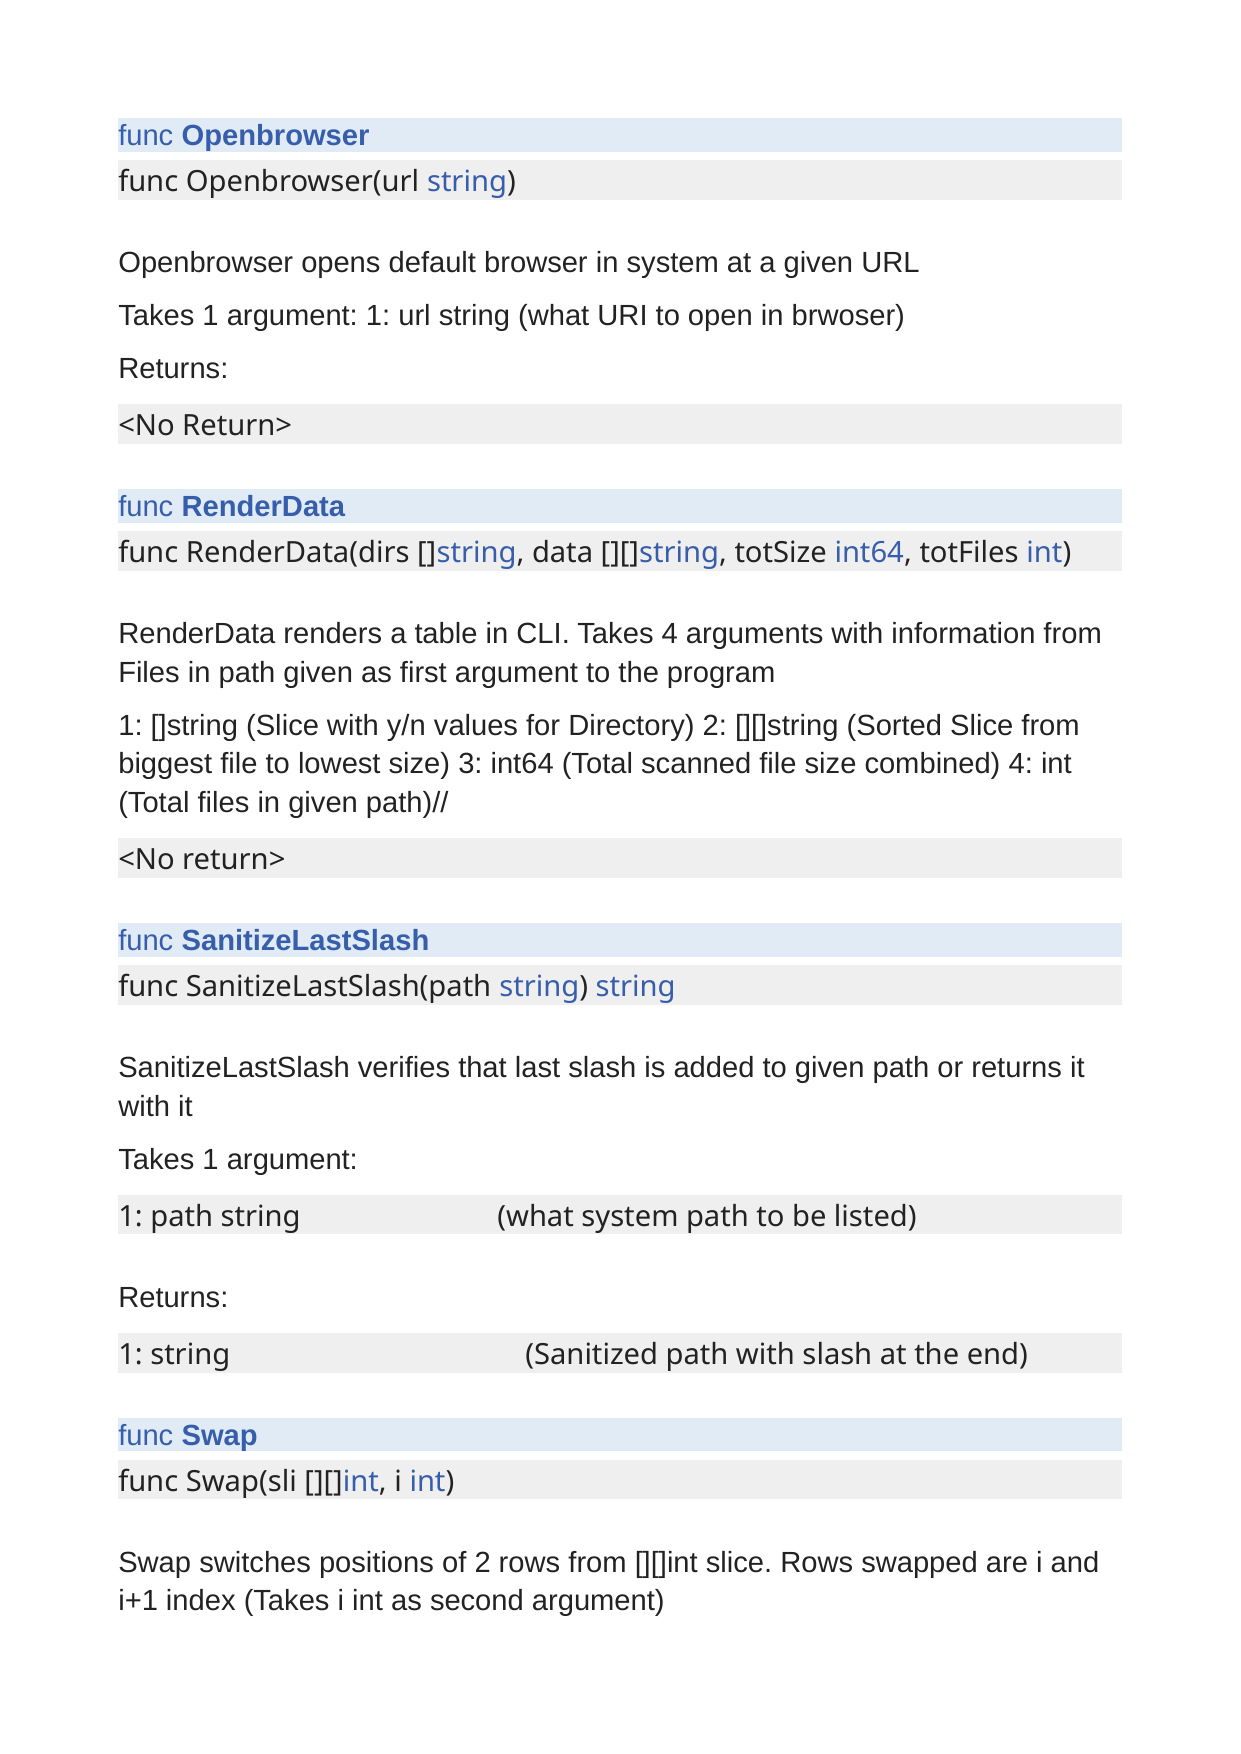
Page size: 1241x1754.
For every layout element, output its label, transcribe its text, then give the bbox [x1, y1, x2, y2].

text Returns: [118, 351, 1122, 385]
subtitle func SanitizeLastSlash [118, 923, 1122, 957]
text SanitizeLastSlash verifies that last slash is added to given path or returns it with it [118, 1050, 1122, 1122]
text func Openbrowser(url string) [118, 160, 1122, 200]
text func RenderData(dirs []string, data [][]string, totSize int64, totFiles int) [118, 531, 1122, 571]
text Returns: [118, 1280, 1122, 1313]
text <No Return> [118, 404, 1122, 444]
text <No return> [118, 838, 1122, 878]
text Openbrowser opens default browser in system at a given URL [118, 245, 1122, 278]
text Takes 1 argument: [118, 1142, 1122, 1175]
text 1: string (Sanitized path with slash at the end) [118, 1333, 1122, 1373]
text 1: []string (Slice with y/n values for Directory) 2: [][]string (Sorted Slice from biggest file to lowest size) 3: int64 (Total scanned file size combined) 4: int (Total files in given path)// [118, 708, 1122, 818]
subtitle func Swap [118, 1418, 1122, 1451]
text RenderData renders a table in CLI. Takes 4 arguments with information from Files in path given as first argument to the program [118, 616, 1122, 688]
text 1: path string (what system path to be listed) [118, 1195, 1122, 1234]
text func Swap(sli [][]int, i int) [118, 1460, 1122, 1499]
text func SanitizeLastSlash(path string) string [118, 965, 1122, 1005]
text Takes 1 argument: 1: url string (what URI to open in brwoser) [118, 298, 1122, 332]
subtitle func Openbrowser [118, 118, 1122, 152]
text Swap switches positions of 2 rows from [][]int slice. Rows swapped are i and i+1 index (Takes i int as second argument) [118, 1545, 1122, 1617]
subtitle func RenderData [118, 489, 1122, 523]
